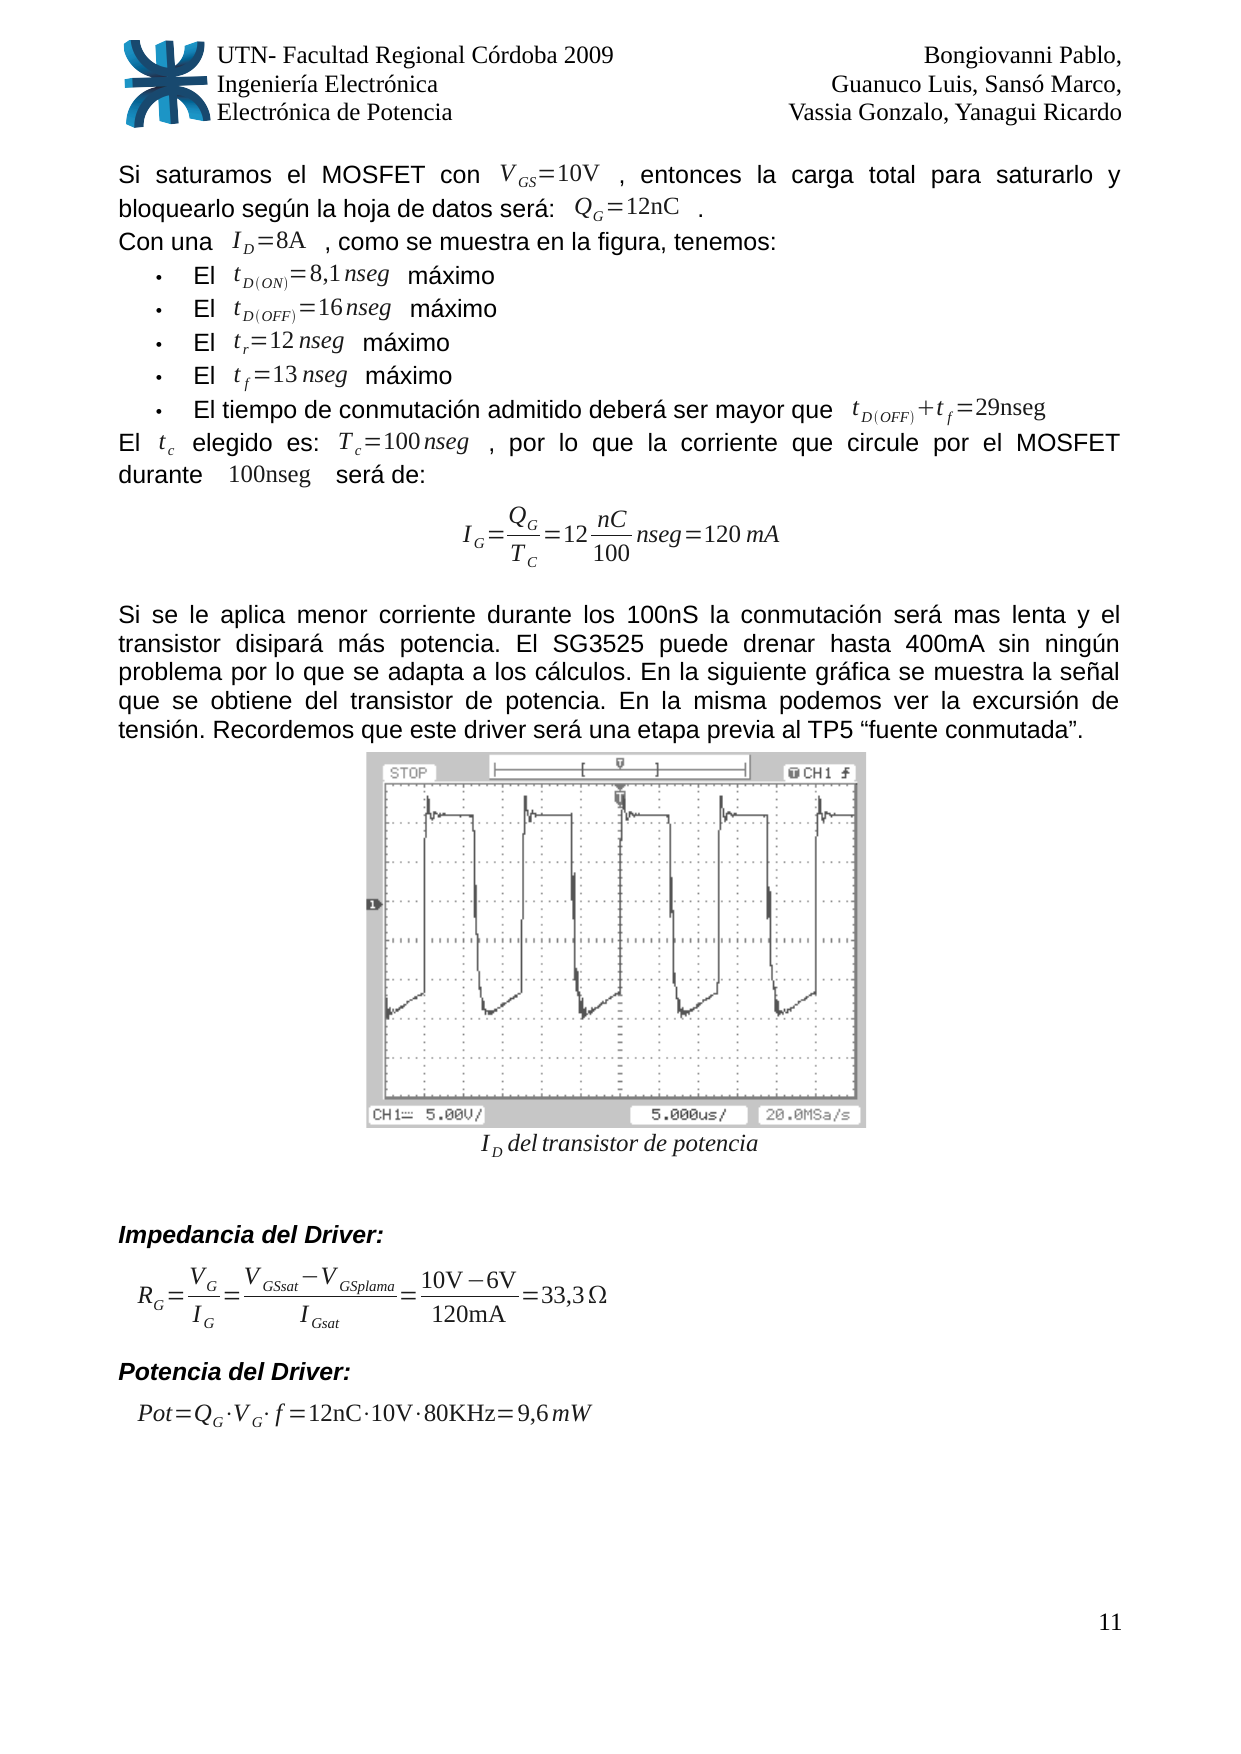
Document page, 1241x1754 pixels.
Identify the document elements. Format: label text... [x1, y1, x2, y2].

list El tiempo de conmutación admitido deberá ser mayor que [156, 392, 1122, 426]
subtitle Impedancia del Driver: [118, 1221, 1122, 1249]
list Elmáximo [156, 292, 1122, 325]
text Elelegido es:, por lo que la corriente que circule por el MOSFET durante será de: [118, 426, 1122, 489]
list Elmáximo [156, 258, 1122, 292]
text Si se le aplica menor corriente durante los 100nS la conmutación será mas lenta y el transistor disipará más potencia. El SG3525 puede drenar hasta 400mA sin ningún problema por lo que se adapta a los cálculos. En la siguiente gráfica se muestra la señal que se obtiene del transistor de potencia. En la misma podemos ver la excursión de tensión. Recordemos que este driver será una etapa previa al TP5 “fuente conmutada”. [118, 600, 1122, 744]
text Con una, como se muestra en la figura, tenemos: [118, 225, 1122, 258]
subtitle Potencia del Driver: [118, 1357, 1122, 1386]
list Elmáximo [156, 325, 1122, 359]
text Si saturamos el MOSFET con, entonces la carga total para saturarlo y bloquearlo según la hoja de datos será:. [118, 158, 1122, 225]
picture [123, 40, 211, 128]
list Elmáximo [156, 359, 1122, 392]
table_header [117, 744, 1121, 1167]
